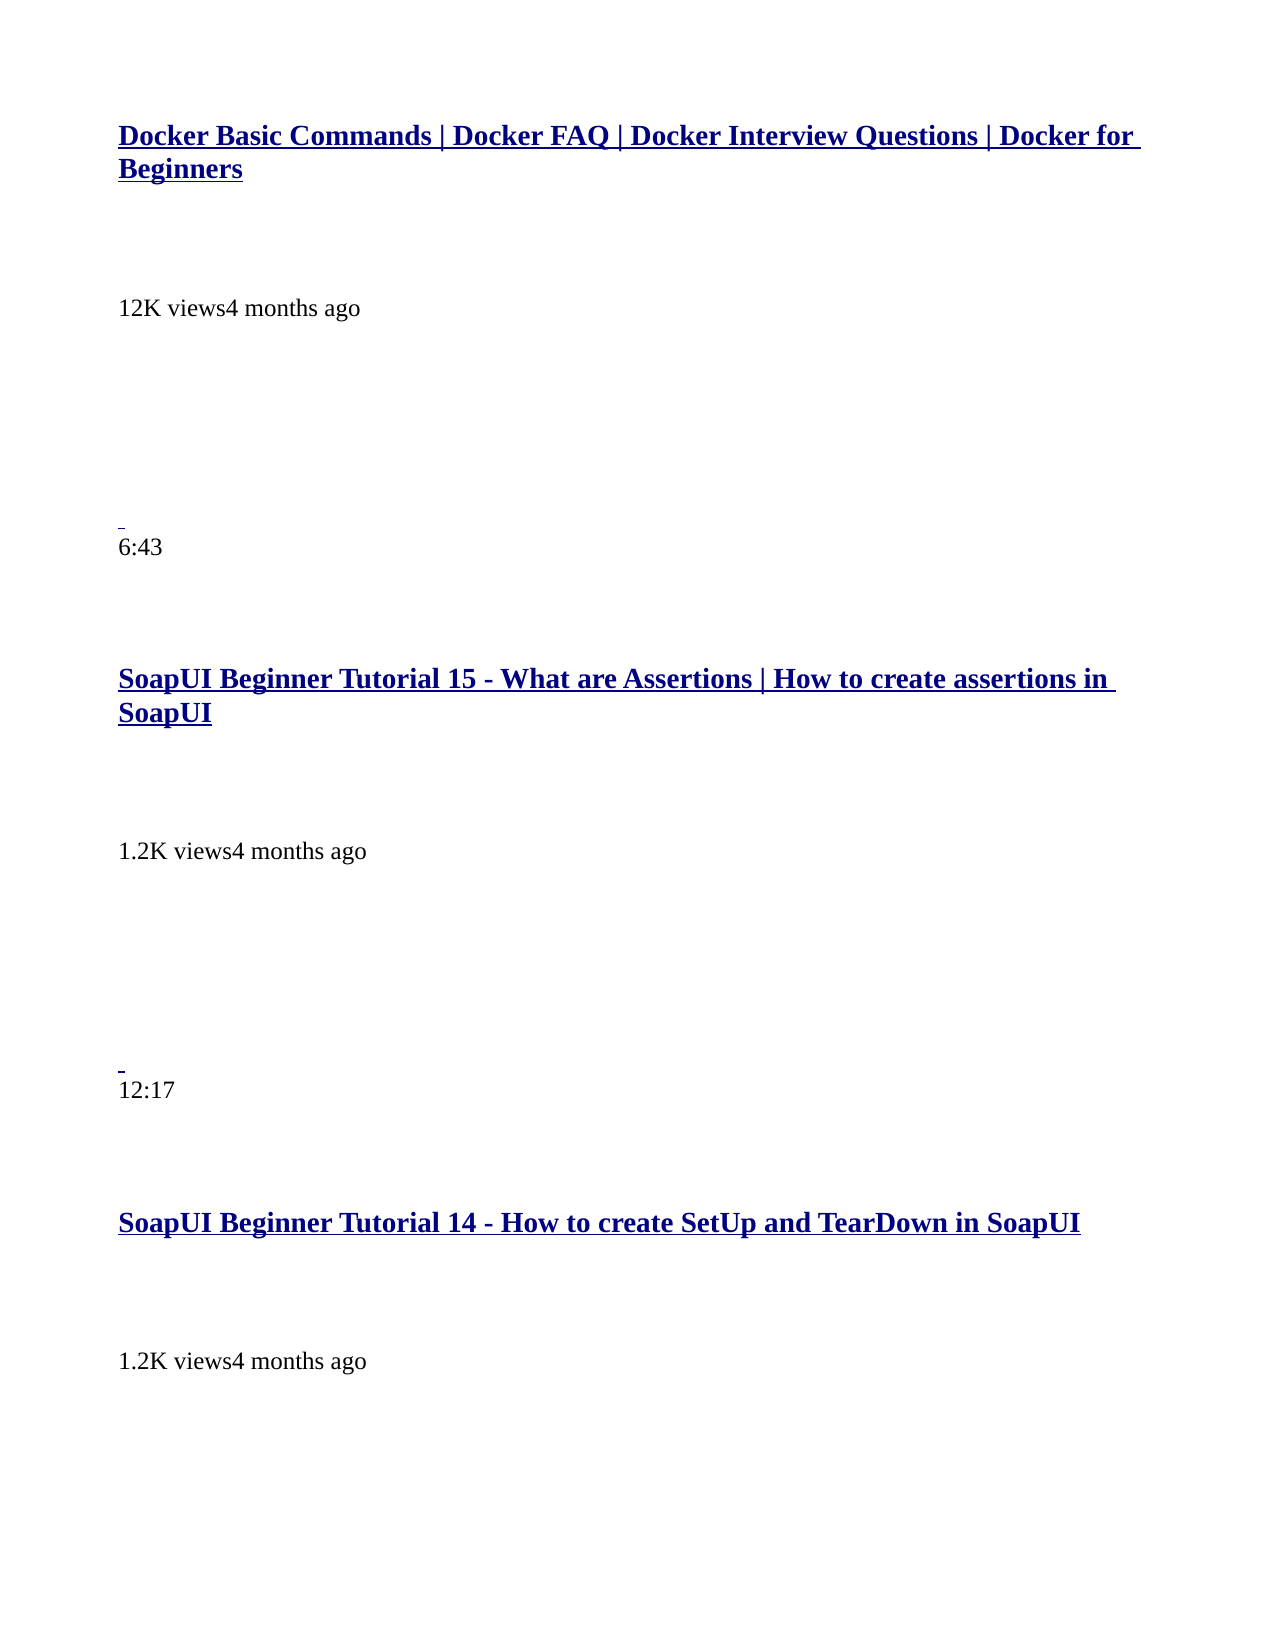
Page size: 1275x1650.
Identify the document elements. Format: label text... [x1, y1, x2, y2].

text 1.2K views4 months ago [118, 836, 1157, 865]
text 12:17 [118, 1075, 1157, 1104]
subtitle SoapUI Beginner Tutorial 15 - What are Assertions | How to create assertions in SoapUI [118, 661, 1157, 728]
subtitle SoapUI Beginner Tutorial 14 - How to create SetUp and TearDown in SoapUI [118, 1205, 1157, 1238]
text 6:43 [118, 532, 1157, 561]
text 12K views4 months ago [118, 293, 1157, 322]
text 1.2K views4 months ago [118, 1346, 1157, 1375]
subtitle Docker Basic Commands | Docker FAQ | Docker Interview Questions | Docker for Beginners [118, 118, 1157, 185]
